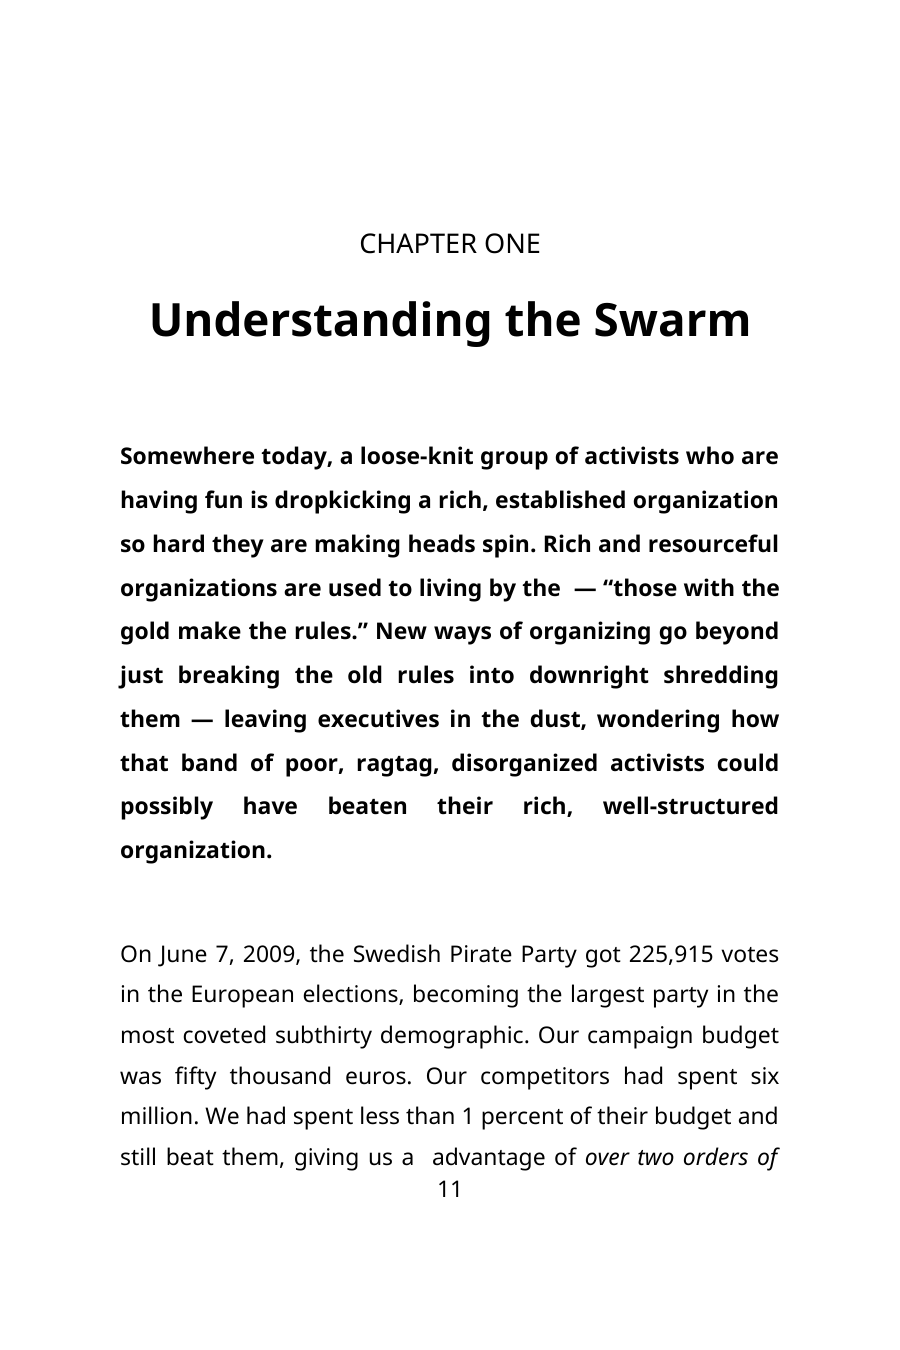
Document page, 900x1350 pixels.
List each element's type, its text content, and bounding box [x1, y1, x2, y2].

text Understanding the Swarm [120, 288, 780, 350]
text CHAPTER ONE [120, 225, 780, 262]
text Somewhere today, a loose-knit group of activists who are having fun is dropkicking a rich, established organization so hard they are making heads spin. Rich and resourceful organizations are used to living by the — “those with the gold make the rules.” New ways of organizing go beyond just breaking the old rules into downright shredding them — leaving executives in the dust, wondering how that band of poor, ragtag, disorganized activists could possibly have beaten their rich, well-structured organization. [120, 440, 780, 865]
text On June 7, 2009, the Swedish Pirate Party got 225,915 votes in the European elections, becoming the largest party in the most coveted subthirty demographic. Our campaign budget was fifty thousand euros. Our competitors had spent six million. We had spent less than 1 percent of their budget and still beat them, giving us a advantage of over two orders of [120, 938, 780, 1172]
